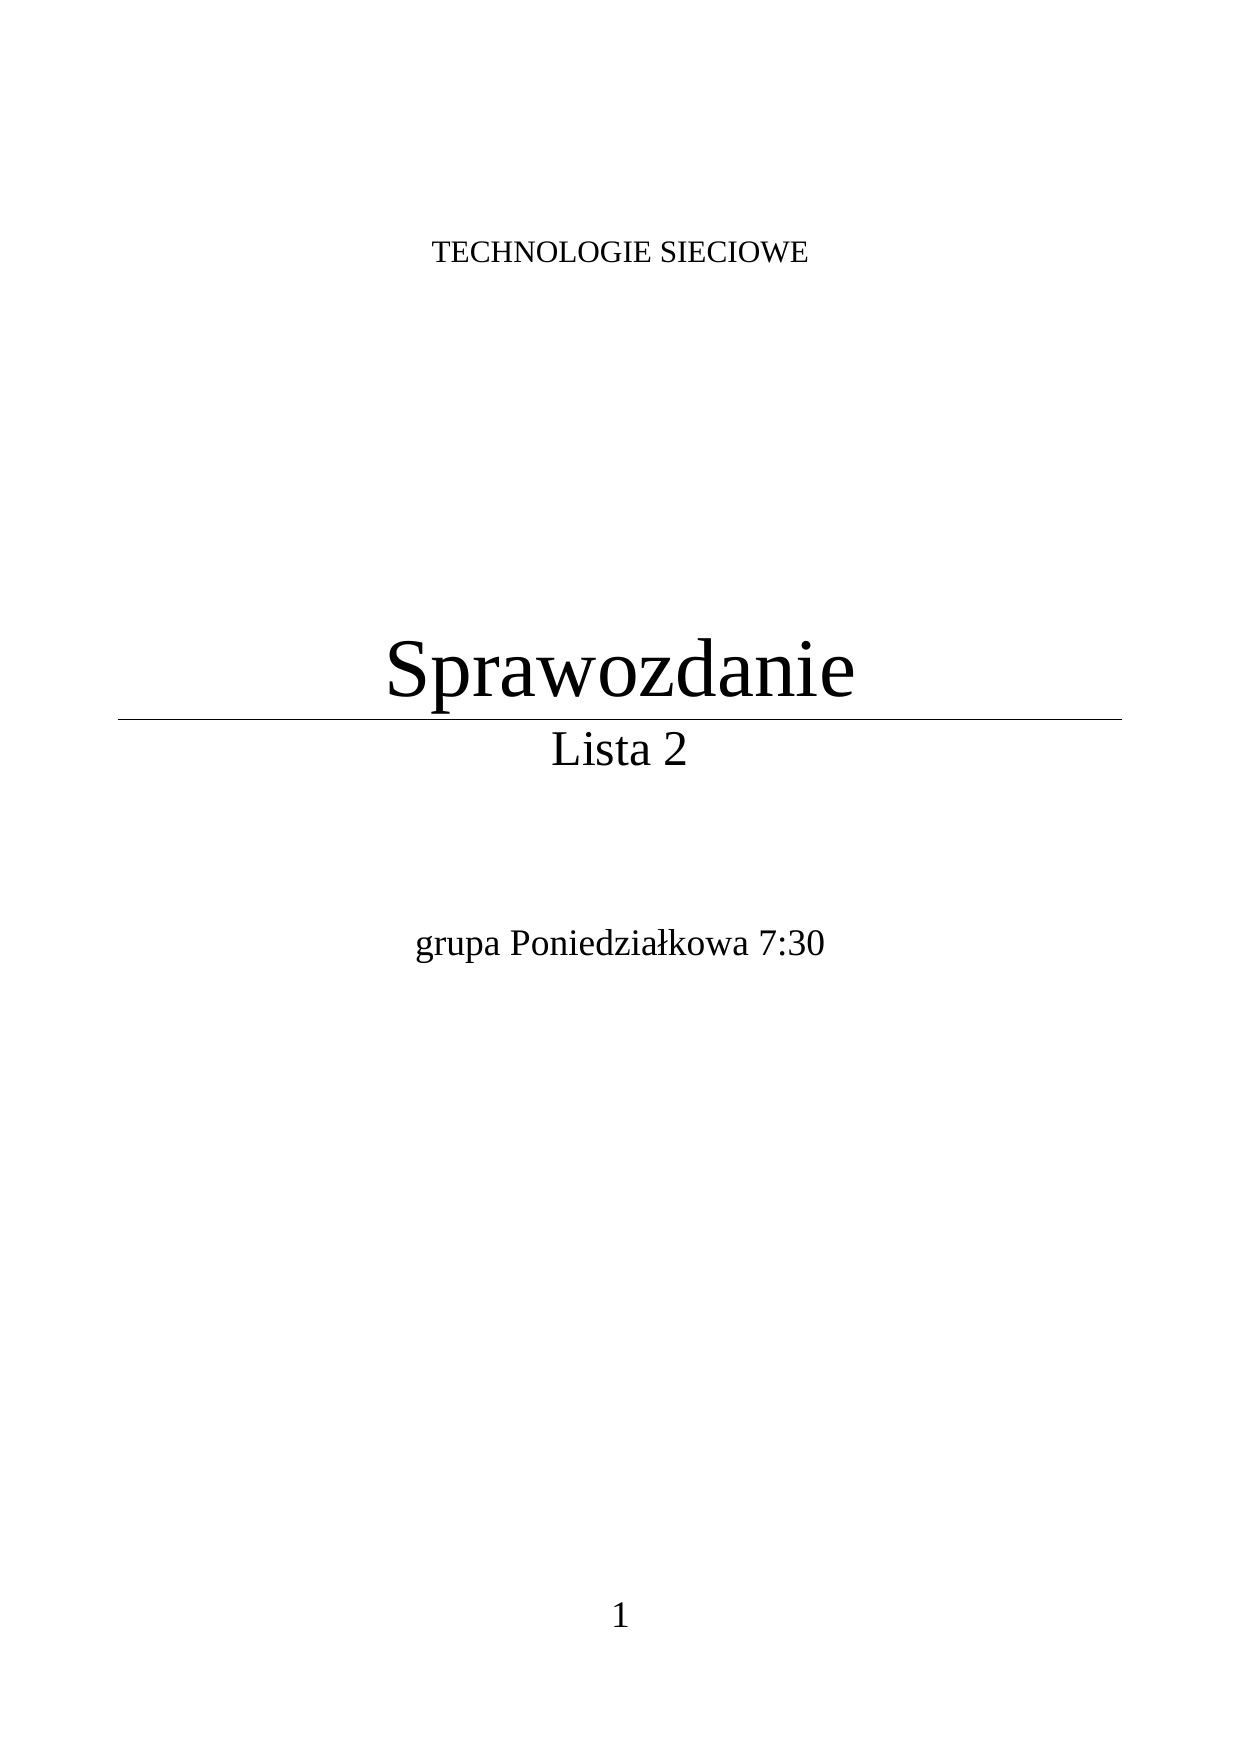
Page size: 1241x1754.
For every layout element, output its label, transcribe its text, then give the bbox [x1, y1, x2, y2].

text Sprawozdanie [118, 614, 1122, 719]
text Lista 2 [118, 720, 1122, 776]
text TECHNOLOGIE SIECIOWE [118, 233, 1122, 269]
text grupa Poniedziałkowa 7:30 [118, 920, 1122, 963]
